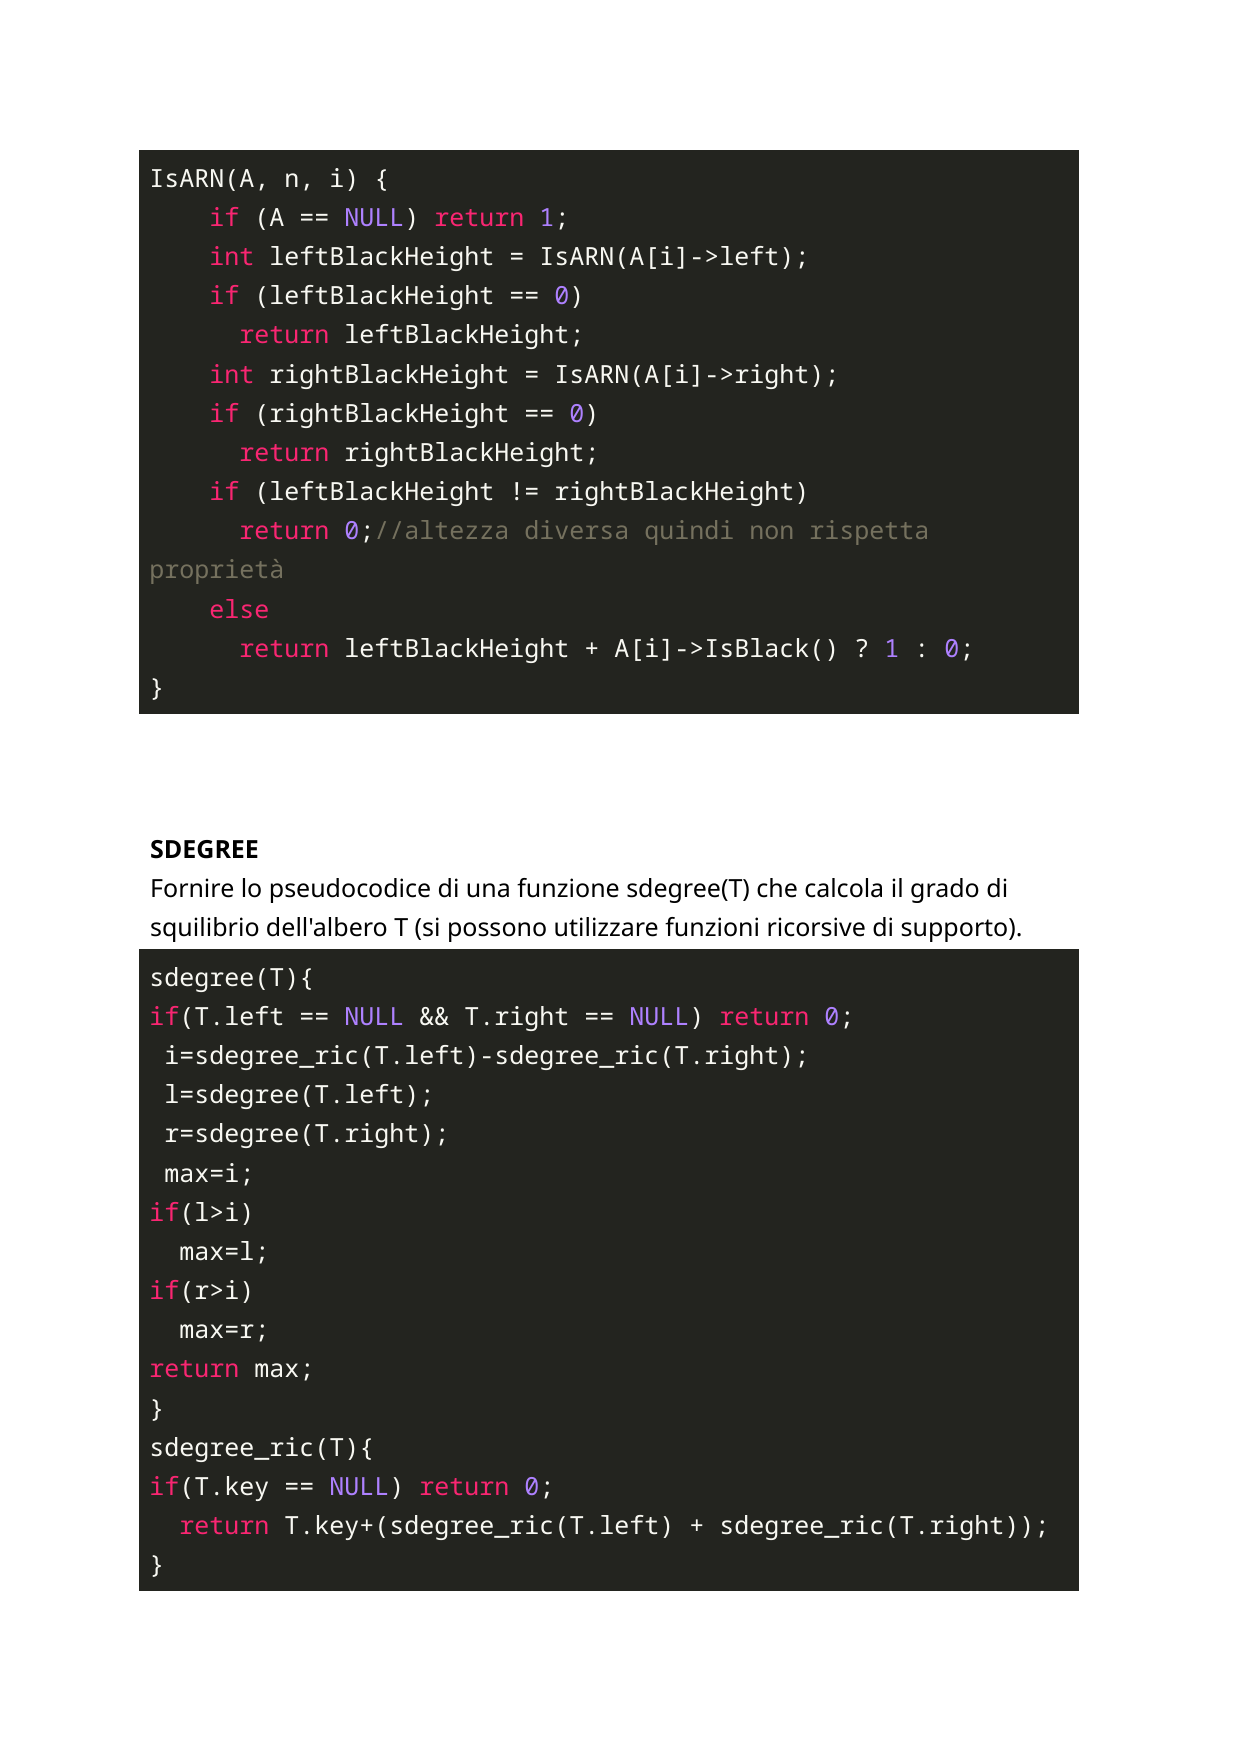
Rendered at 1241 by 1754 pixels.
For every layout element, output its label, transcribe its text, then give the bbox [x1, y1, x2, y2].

text Fornire lo pseudocodice di una funzione sdegree(T) che calcola il grado di squilibrio dell'albero T (si possono utilizzare funzioni ricorsive di supporto). [150, 871, 1090, 944]
table_header IsARN(A, n, i) { if (A == NULL) return 1; int leftBlackHeight = IsARN(A[i]->left); if (leftBlackHeight == 0) return leftBlackHeight; int rightBlackHeight = IsARN(A[i]->right); if (rightBlackHeight == 0) return rightBlackHeight; if (leftBlackHeight != rightBlackHeight) return 0;//altezza diversa quindi non rispetta proprietà else return leftBlackHeight + A[i]->IsBlack() ? 1 : 0; } [139, 150, 1079, 714]
table_header sdegree(T){ if(T.left == NULL && T.right == NULL) return 0; i=sdegree_ric(T.left)-sdegree_ric(T.right); l=sdegree(T.left); r=sdegree(T.right); max=i; if(l>i) max=l; if(r>i) max=r; return max; } sdegree_ric(T){ if(T.key == NULL) return 0; return T.key+(sdegree_ric(T.left) + sdegree_ric(T.right)); } [139, 949, 1079, 1591]
text SDEGREE [150, 832, 1090, 866]
